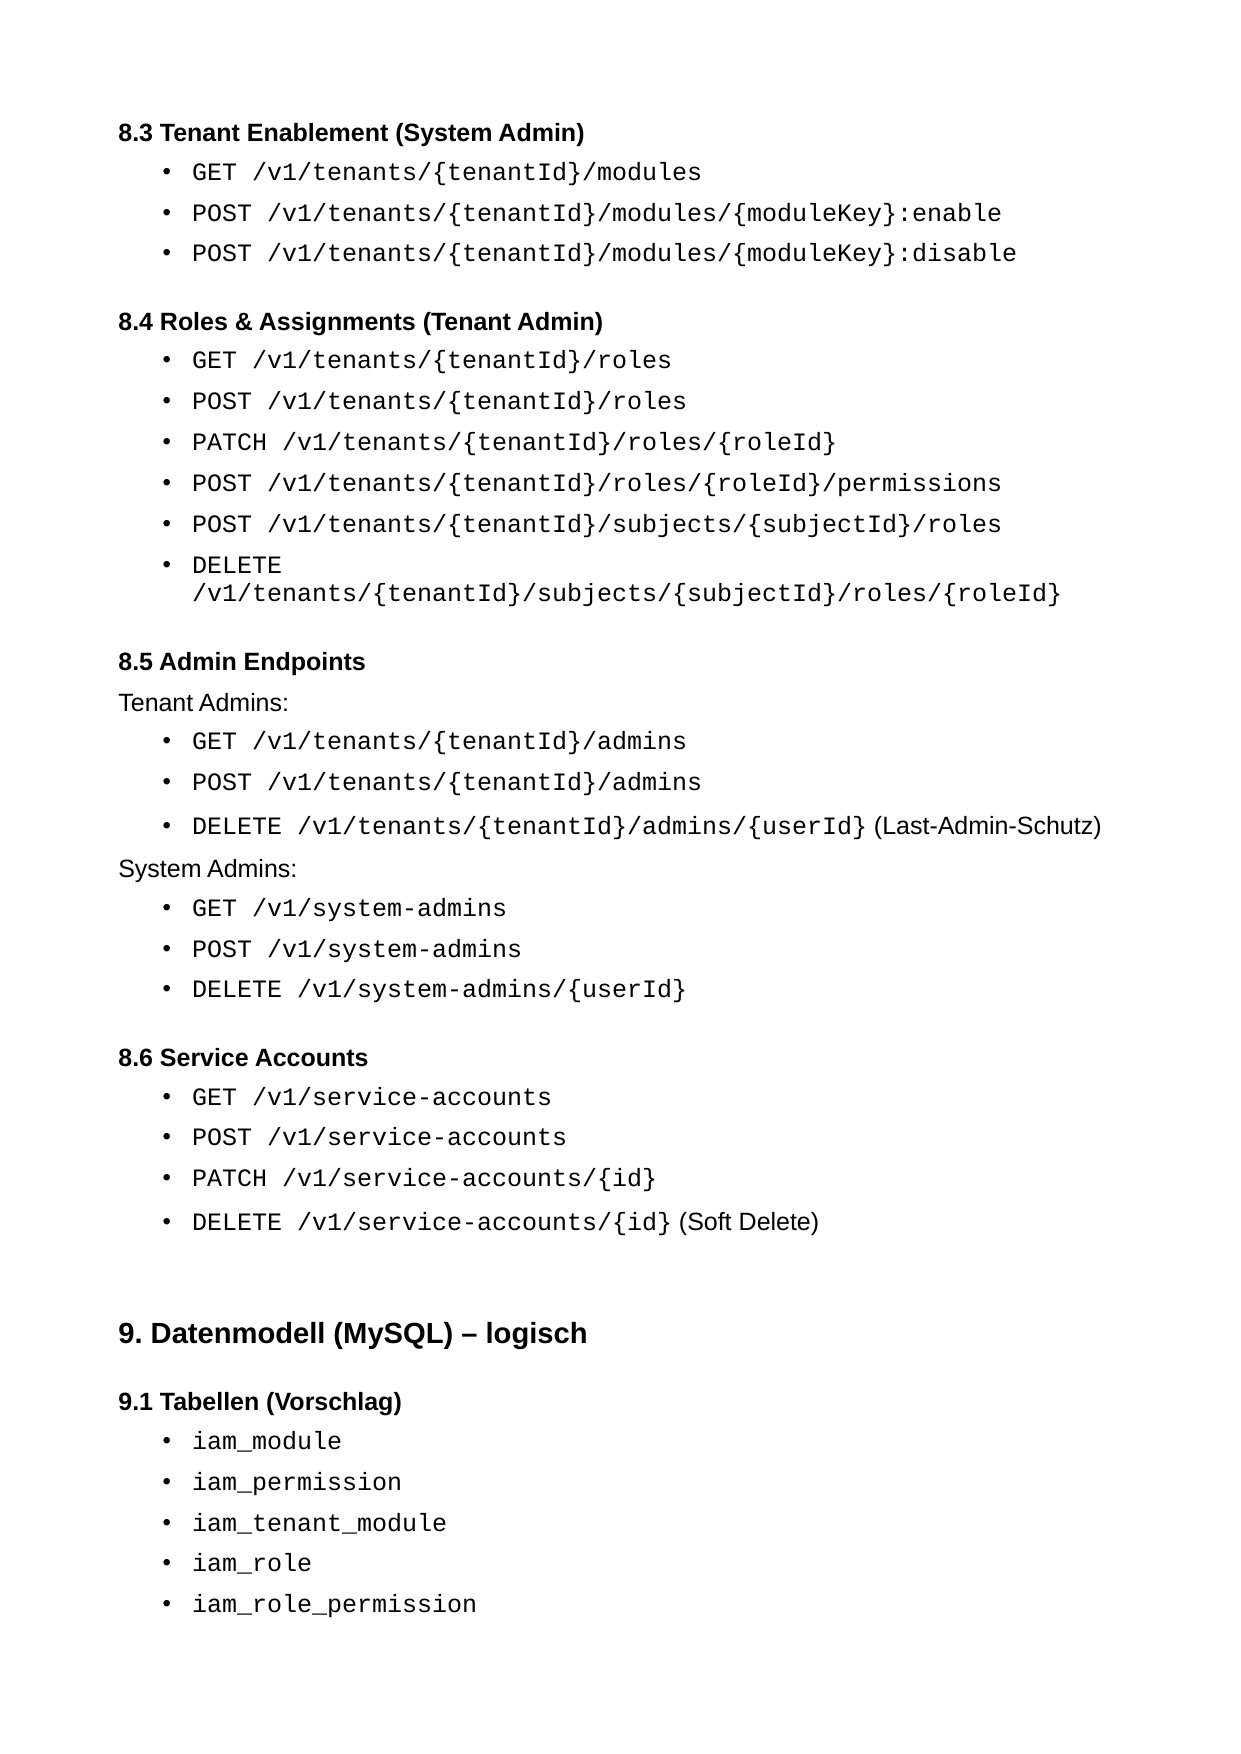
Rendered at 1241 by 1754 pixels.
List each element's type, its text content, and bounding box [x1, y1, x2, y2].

list DELETE /v1/tenants/{tenantId}/subjects/{subjectId}/roles/{roleId} [162, 552, 1122, 609]
list iam_permission [162, 1469, 1122, 1498]
list POST /v1/tenants/{tenantId}/admins [162, 770, 1122, 798]
list POST /v1/tenants/{tenantId}/roles [162, 389, 1122, 417]
list POST /v1/tenants/{tenantId}/roles/{roleId}/permissions [162, 471, 1122, 499]
list DELETE /v1/system-admins/{userId} [162, 977, 1122, 1005]
list POST /v1/tenants/{tenantId}/subjects/{subjectId}/roles [162, 511, 1122, 540]
text Tenant Admins: [118, 688, 1122, 716]
subtitle 8.3 Tenant Enablement (System Admin) [118, 118, 1122, 147]
list iam_role_permission [162, 1592, 1122, 1620]
subtitle 9.1 Tabellen (Vorschlag) [118, 1387, 1122, 1416]
list PATCH /v1/tenants/{tenantId}/roles/{roleId} [162, 430, 1122, 458]
list iam_tenant_module [162, 1510, 1122, 1538]
list GET /v1/tenants/{tenantId}/admins [162, 729, 1122, 757]
list DELETE /v1/tenants/{tenantId}/admins/{userId} (Last-Admin-Schutz) [162, 811, 1122, 842]
subtitle 9. Datenmodell (MySQL) – logisch [118, 1316, 1122, 1350]
list POST /v1/service-accounts [162, 1125, 1122, 1153]
list GET /v1/tenants/{tenantId}/roles [162, 348, 1122, 376]
subtitle 8.4 Roles & Assignments (Tenant Admin) [118, 307, 1122, 336]
list POST /v1/tenants/{tenantId}/modules/{moduleKey}:disable [162, 241, 1122, 269]
text System Admins: [118, 854, 1122, 883]
subtitle 8.5 Admin Endpoints [118, 646, 1122, 675]
list POST /v1/tenants/{tenantId}/modules/{moduleKey}:enable [162, 200, 1122, 228]
list iam_role [162, 1551, 1122, 1579]
list DELETE /v1/service-accounts/{id} (Soft Delete) [162, 1207, 1122, 1237]
list GET /v1/service-accounts [162, 1084, 1122, 1112]
subtitle 8.6 Service Accounts [118, 1043, 1122, 1072]
list GET /v1/system-admins [162, 895, 1122, 924]
list PATCH /v1/service-accounts/{id} [162, 1166, 1122, 1194]
list GET /v1/tenants/{tenantId}/modules [162, 159, 1122, 188]
list POST /v1/system-admins [162, 936, 1122, 964]
list iam_module [162, 1428, 1122, 1457]
